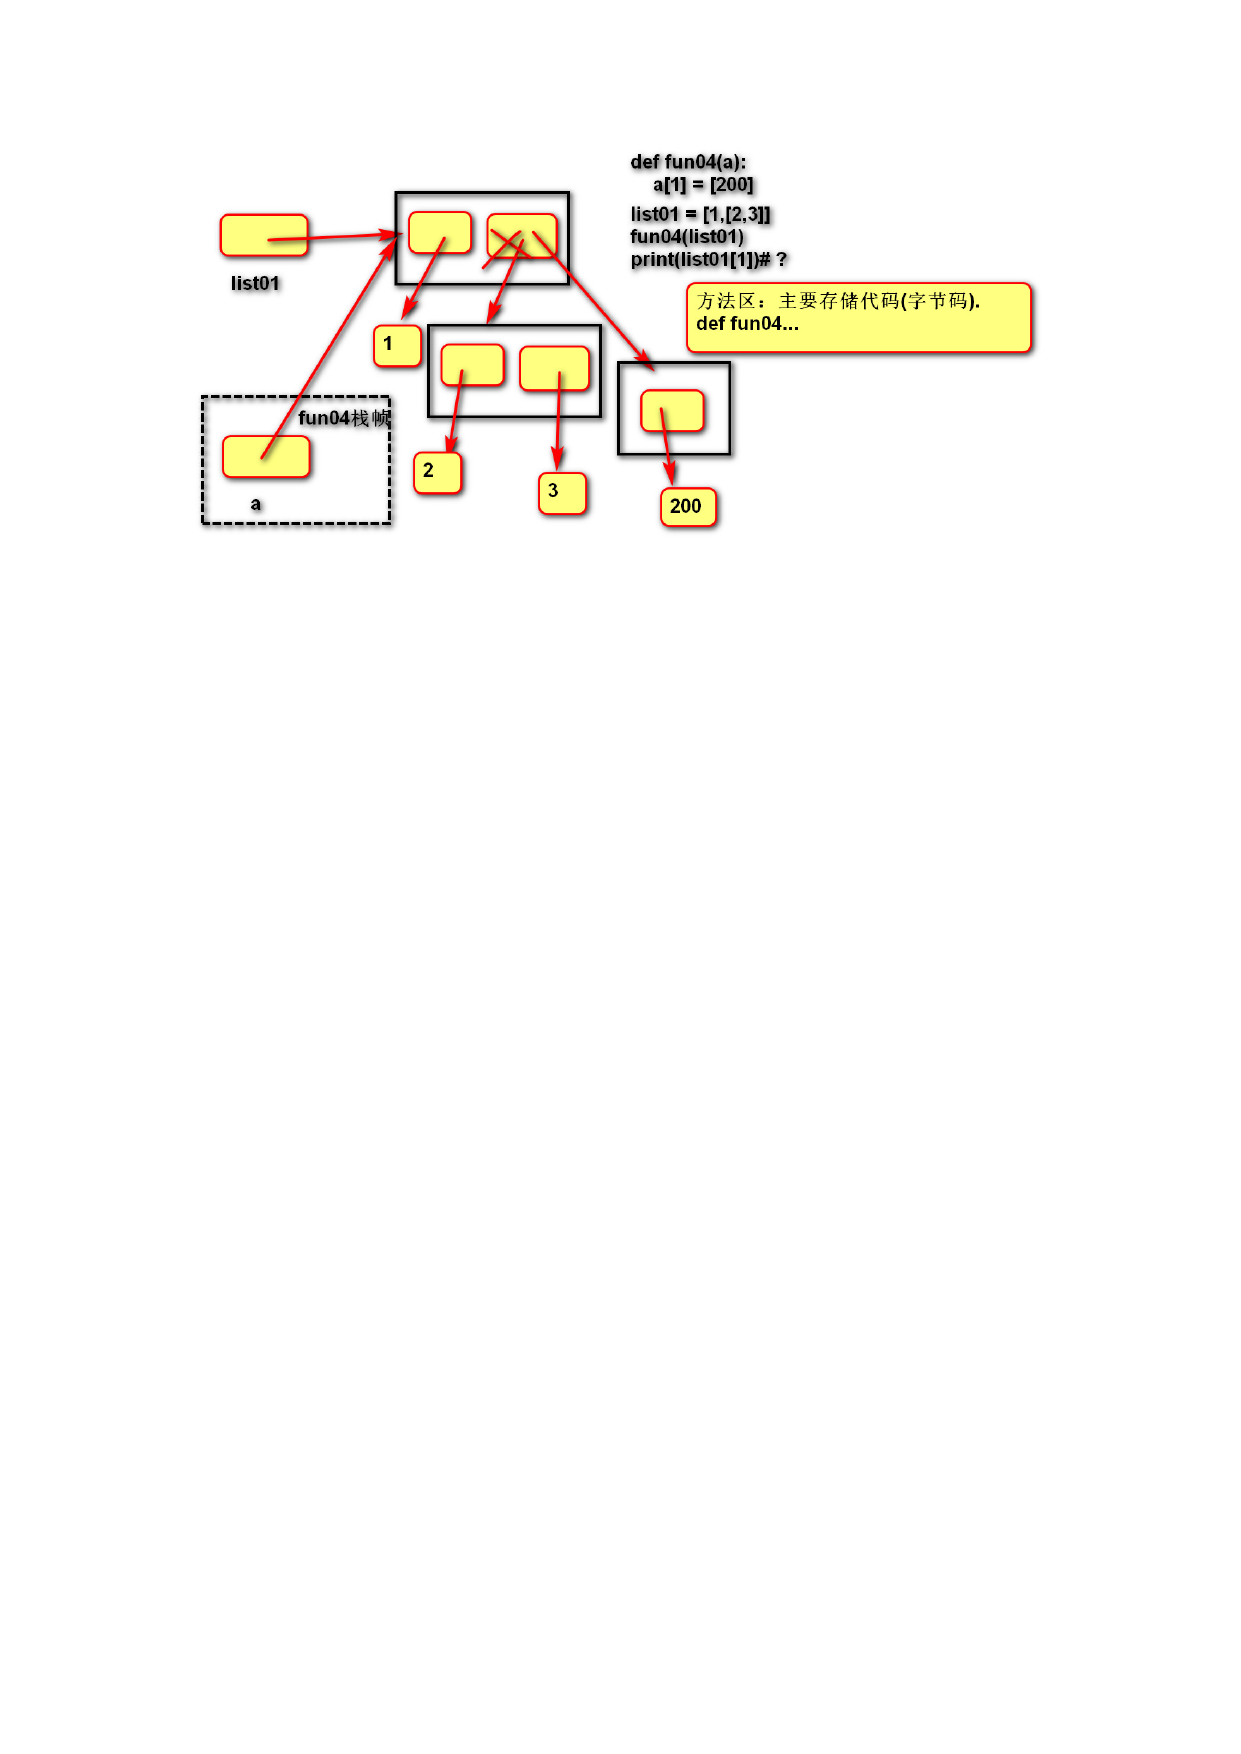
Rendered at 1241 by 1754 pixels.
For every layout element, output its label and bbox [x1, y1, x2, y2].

picture [186, 118, 1055, 566]
